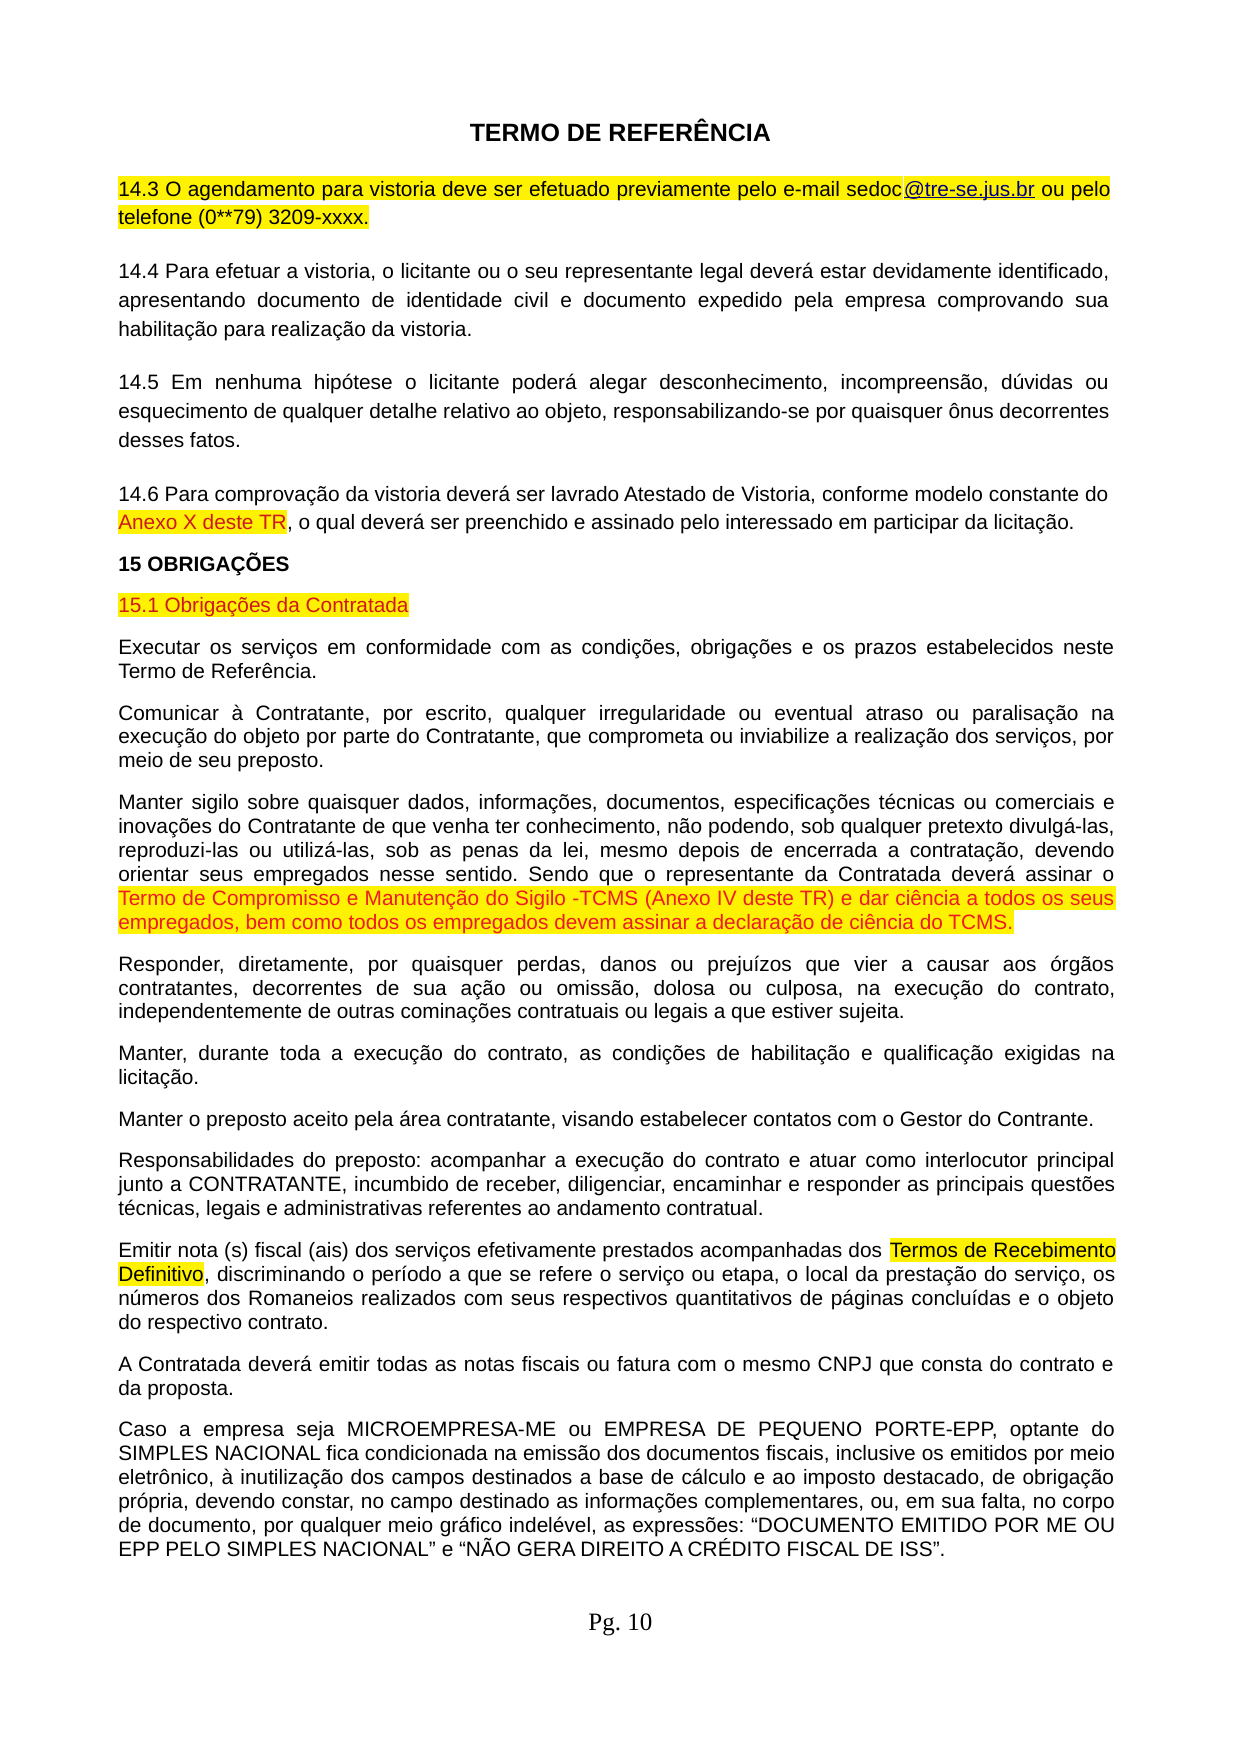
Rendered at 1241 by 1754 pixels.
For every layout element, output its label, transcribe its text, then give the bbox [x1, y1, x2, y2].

text 15 OBRIGAÇÕES [118, 551, 1116, 575]
text 14.3 O agendamento para vistoria deve ser efetuado previamente pelo e-mail sedoc@tre-se.jus.br ou pelo telefone (0**79) 3209-xxxx. [118, 176, 1110, 229]
text Comunicar à Contratante, por escrito, qualquer irregularidade ou eventual atraso ou paralisação na execução do objeto por parte do Contratante, que comprometa ou inviabilize a realização dos serviços, por meio de seu preposto. [118, 700, 1116, 772]
text 14.4 Para efetuar a vistoria, o licitante ou o seu representante legal deverá estar devidamente identificado, apresentando documento de identidade civil e documento expedido pela empresa comprovando sua habilitação para realização da vistoria. [118, 259, 1110, 340]
text 15.1 Obrigações da Contratada [118, 593, 1116, 617]
text Manter o preposto aceito pela área contratante, visando estabelecer contatos com o Gestor do Contrante. [118, 1107, 1116, 1131]
text 14.6 Para comprovação da vistoria deverá ser lavrado Atestado de Vistoria, conforme modelo constante do Anexo X deste TR, o qual deverá ser preenchido e assinado pelo interessado em participar da licitação. [118, 481, 1110, 534]
text Caso a empresa seja MICROEMPRESA-ME ou EMPRESA DE PEQUENO PORTE-EPP, optante do SIMPLES NACIONAL fica condicionada na emissão dos documentos fiscais, inclusive os emitidos por meio eletrônico, à inutilização dos campos destinados a base de cálculo e ao imposto destacado, de obrigação própria, devendo constar, no campo destinado as informações complementares, ou, em sua falta, no corpo de documento, por qualquer meio gráfico indelével, as expressões: “DOCUMENTO EMITIDO POR ME OU EPP PELO SIMPLES NACIONAL” e “NÃO GERA DIREITO A CRÉDITO FISCAL DE ISS”. [118, 1417, 1116, 1561]
text A Contratada deverá emitir todas as notas fiscais ou fatura com o mesmo CNPJ que consta do contrato e da proposta. [118, 1351, 1116, 1399]
text Executar os serviços em conformidade com as condições, obrigações e os prazos estabelecidos neste Termo de Referência. [118, 635, 1116, 683]
text Emitir nota (s) fiscal (ais) dos serviços efetivamente prestados acompanhadas dos Termos de Recebimento Definitivo, discriminando o período a que se refere o serviço ou etapa, o local da prestação do serviço, os números dos Romaneios realizados com seus respectivos quantitativos de páginas concluídas e o objeto do respectivo contrato. [118, 1238, 1116, 1334]
text Responder, diretamente, por quaisquer perdas, danos ou prejuízos que vier a causar aos órgãos contratantes, decorrentes de sua ação ou omissão, dolosa ou culposa, na execução do contrato, independentemente de outras cominações contratuais ou legais a que estiver sujeita. [118, 951, 1116, 1023]
text Responsabilidades do preposto: acompanhar a execução do contrato e atuar como interlocutor principal junto a CONTRATANTE, incumbido de receber, diligenciar, encaminhar e responder as principais questões técnicas, legais e administrativas referentes ao andamento contratual. [118, 1148, 1116, 1220]
text Manter sigilo sobre quaisquer dados, informações, documentos, especificações técnicas ou comerciais e inovações do Contratante de que venha ter conhecimento, não podendo, sob qualquer pretexto divulgá-las, reproduzi-las ou utilizá-las, sob as penas da lei, mesmo depois de encerrada a contratação, devendo orientar seus empregados nesse sentido. Sendo que o representante da Contratada deverá assinar o Termo de Compromisso e Manutenção do Sigilo -TCMS (Anexo IV deste TR) e dar ciência a todos os seus empregados, bem como todos os empregados devem assinar a declaração de ciência do TCMS. [118, 790, 1116, 934]
text Manter, durante toda a execução do contrato, as condições de habilitação e qualificação exigidas na licitação. [118, 1041, 1116, 1089]
text 14.5 Em nenhuma hipótese o licitante poderá alegar desconhecimento, incompreensão, dúvidas ou esquecimento de qualquer detalhe relativo ao objeto, responsabilizando-se por quaisquer ônus decorrentes desses fatos. [118, 370, 1110, 452]
